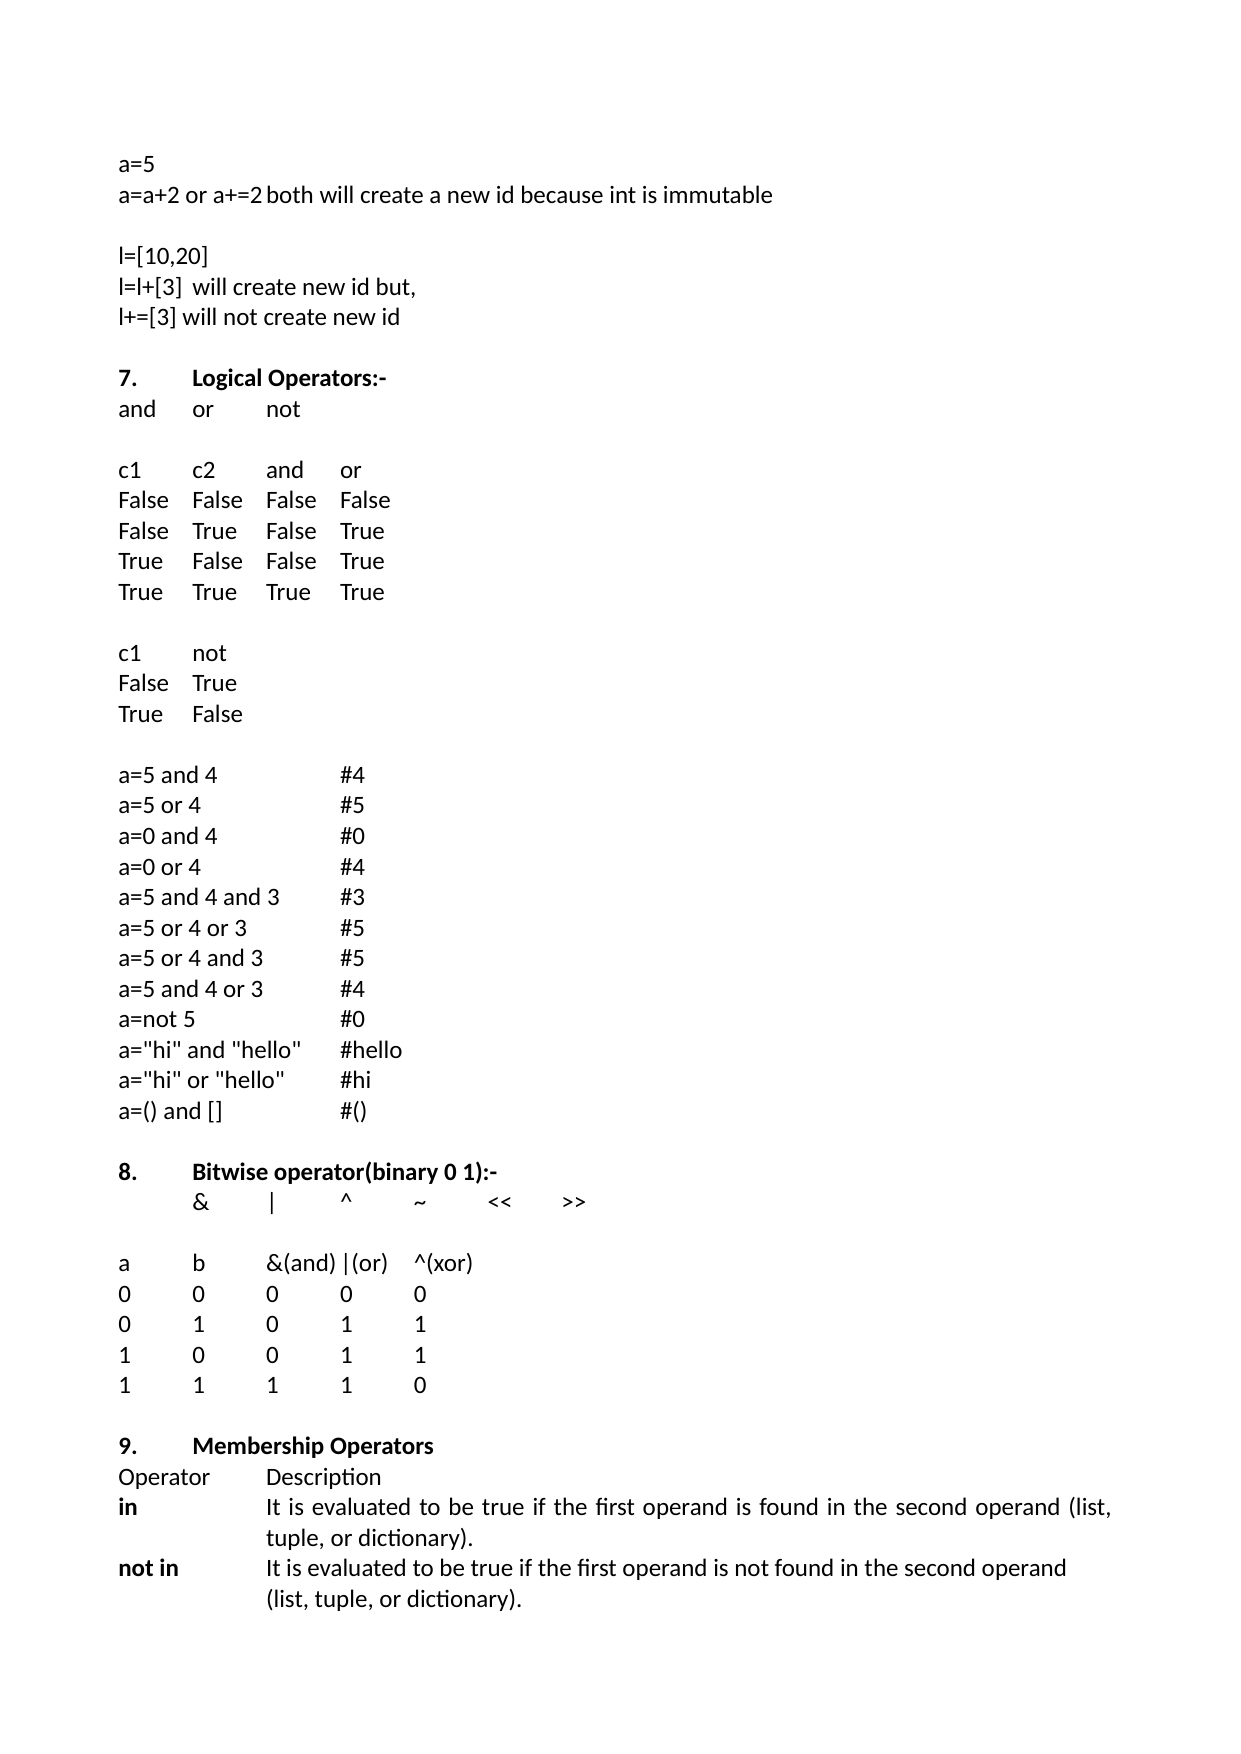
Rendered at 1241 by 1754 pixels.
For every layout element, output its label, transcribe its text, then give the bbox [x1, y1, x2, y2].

text False False False False [118, 484, 1122, 515]
text a=not 5 #0 [118, 1003, 1122, 1034]
text True False False True [118, 545, 1122, 576]
text 7. Logical Operators:- [118, 362, 1122, 393]
text l=l+[3] will create new id but, [118, 271, 1122, 301]
text & | ^ ~ << >> [118, 1186, 1122, 1217]
text c1 c2 and or [118, 454, 1122, 484]
text a=5 and 4 #4 [118, 759, 1122, 789]
text 1 1 1 1 0 [118, 1369, 1122, 1400]
text a="hi" or "hello" #hi [118, 1064, 1122, 1095]
text a=0 or 4 #4 [118, 851, 1122, 881]
text False True False True [118, 515, 1122, 545]
text 0 1 0 1 1 [118, 1308, 1122, 1339]
text in It is evaluated to be true if the first operand is found in the second operand (list, tuple, or dictionary). [118, 1492, 1122, 1553]
text a=5 or 4 or 3 #5 [118, 912, 1122, 942]
text Operator Description [118, 1461, 1122, 1492]
text True False [118, 698, 1122, 728]
text a=0 and 4 #0 [118, 820, 1122, 851]
text l=[10,20] [118, 240, 1122, 271]
text c1 not [118, 637, 1122, 667]
text a=() and [] #() [118, 1095, 1122, 1125]
text True True True True [118, 576, 1122, 606]
text a b &(and) |(or) ^(xor) [118, 1247, 1122, 1278]
text 0 0 0 0 0 [118, 1278, 1122, 1308]
text a="hi" and "hello" #hello [118, 1034, 1122, 1064]
text 1 0 0 1 1 [118, 1339, 1122, 1369]
text 8. Bitwise operator(binary 0 1):- [118, 1156, 1122, 1186]
text 9. Membership Operators [118, 1431, 1122, 1461]
text a=5 and 4 or 3 #4 [118, 973, 1122, 1003]
text a=5 or 4 and 3 #5 [118, 942, 1122, 973]
text a=a+2 or a+=2 both will create a new id because int is immutable [118, 179, 1122, 210]
text a=5 and 4 and 3 #3 [118, 881, 1122, 912]
text not in It is evaluated to be true if the first operand is not found in the second operand (list, tuple, or dictionary). [118, 1553, 1122, 1614]
text a=5 [118, 149, 1122, 179]
text and or not [118, 393, 1122, 423]
text a=5 or 4 #5 [118, 789, 1122, 820]
text False True [118, 667, 1122, 698]
text l+=[3] will not create new id [118, 301, 1122, 332]
